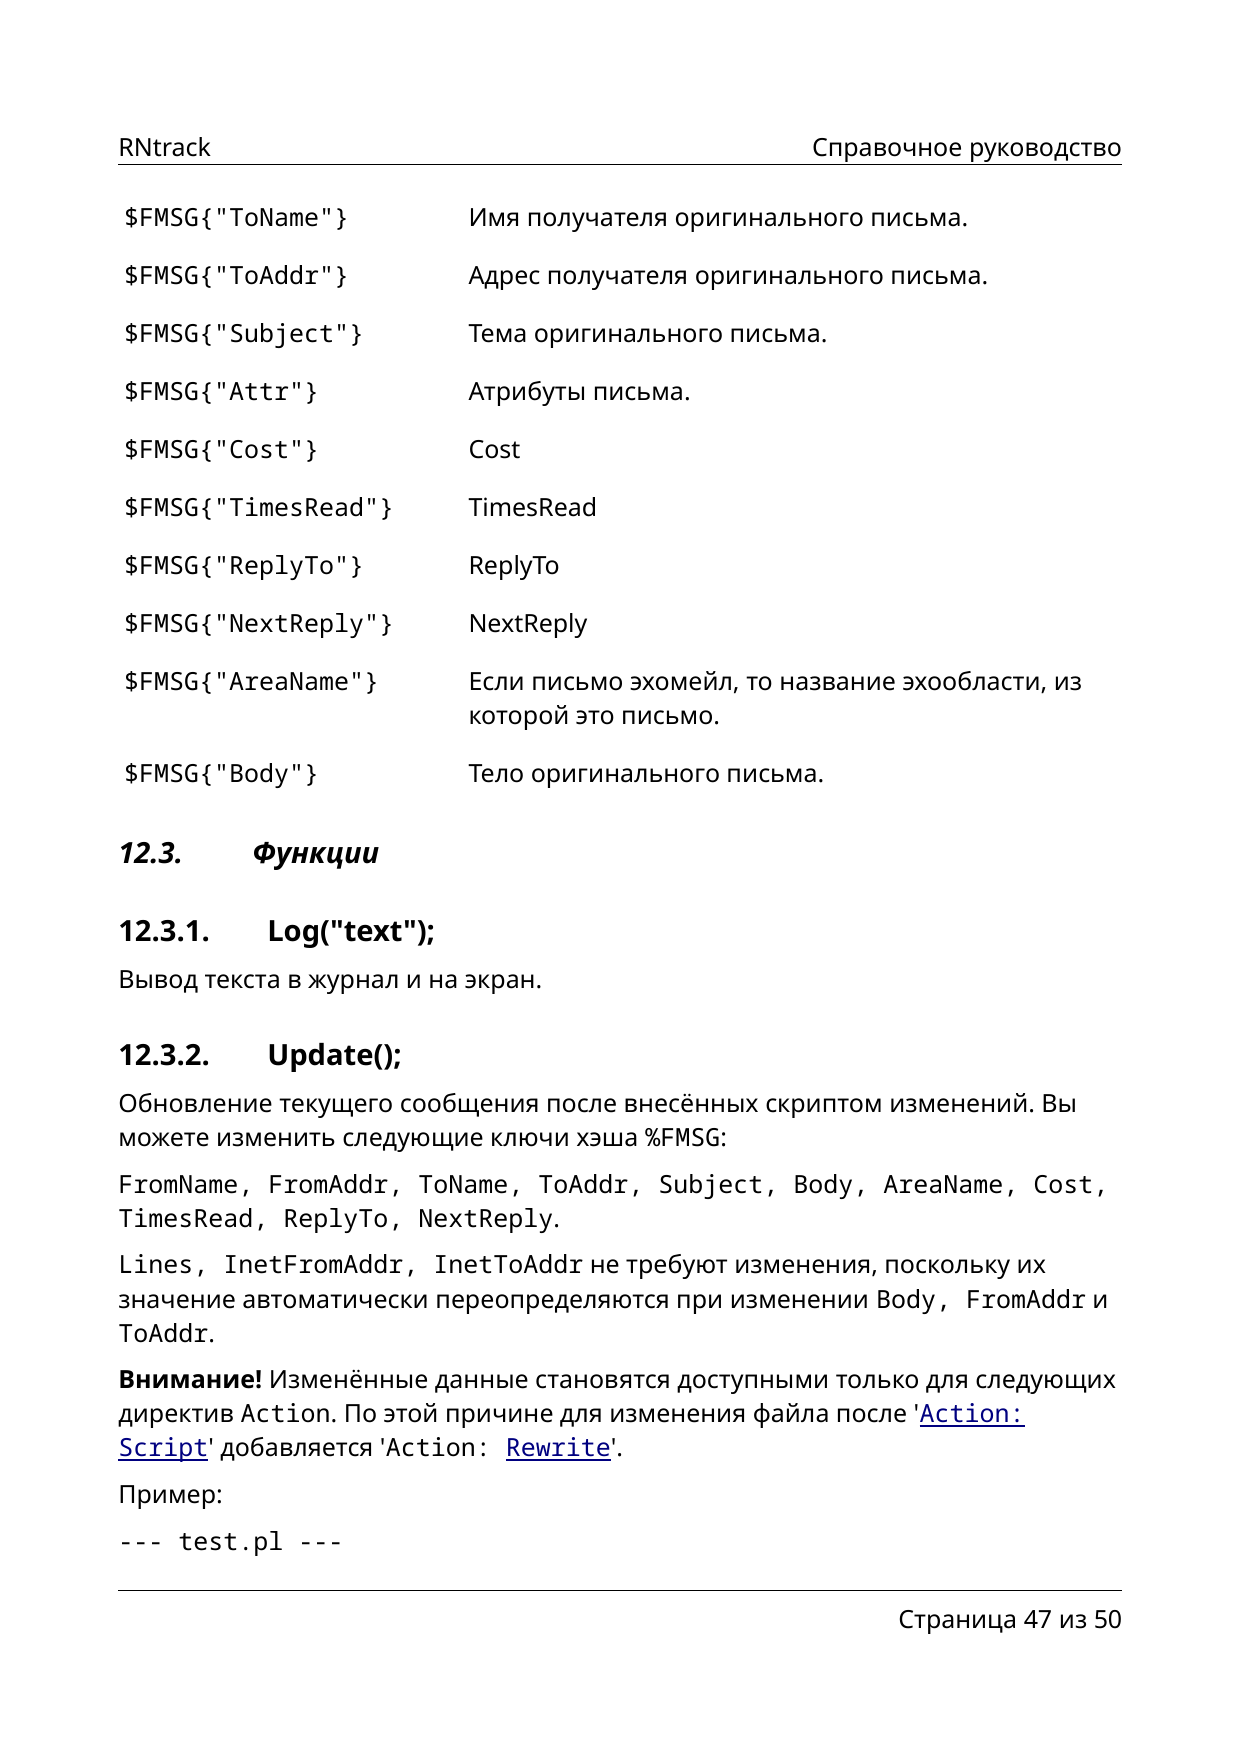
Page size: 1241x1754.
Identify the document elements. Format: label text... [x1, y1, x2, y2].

table_cell Тело оригинального письма. [463, 750, 1122, 808]
table_cell Имя получателя оригинального письма. [463, 194, 1122, 252]
table_cell $FMSG{"ReplyTo"} [118, 542, 462, 600]
table_cell $FMSG{"ToAddr"} [118, 252, 462, 309]
text Обновление текущего сообщения после внесённых скриптом изменений. Вы можете изменить следующие ключи хэша %FMSG: [118, 1086, 1122, 1154]
table_cell $FMSG{"AreaName"} [118, 658, 462, 750]
text --- test.pl [118, 1523, 1122, 1557]
table_cell $FMSG{"Body"} [118, 750, 462, 808]
table_cell Если письмо эхомейл, то название эхообласти, из которой это письмо. [463, 658, 1122, 750]
text Вывод текста в журнал и на экран. [118, 962, 1122, 996]
table_cell $FMSG{"Subject"} [118, 310, 462, 368]
table_cell $FMSG{"Cost"} [118, 426, 462, 484]
table_cell Тема оригинального письма. [463, 310, 1122, 368]
subtitle Функции [118, 833, 1122, 872]
table_cell ReplyTo [463, 542, 1122, 600]
table_cell Cost [463, 426, 1122, 484]
subtitle Update(); [118, 1034, 1122, 1073]
text Внимание! Изменённые данные становятся доступными только для следующих директив Action. По этой причине для изменения файла после 'Action: Script' добавляется 'Action: Rewrite'. [118, 1362, 1122, 1464]
table_cell TimesRead [463, 484, 1122, 542]
text Lines, InetFromAddr, InetToAddr не требуют изменения, поскольку их значение автоматически переопределяются при изменении Body, FromAddr и ToAddr. [118, 1247, 1122, 1349]
table_cell $FMSG{"ToName"} [118, 194, 462, 252]
table_cell Адрес получателя оригинального письма. [463, 252, 1122, 309]
text Пример: [118, 1477, 1122, 1511]
subtitle Log("text"); [118, 910, 1122, 950]
table_cell $FMSG{"TimesRead"} [118, 484, 462, 542]
table_cell NextReply [463, 600, 1122, 658]
table_cell $FMSG{"NextReply"} [118, 600, 462, 658]
table_cell Атрибуты письма. [463, 368, 1122, 426]
text FromName, FromAddr, ToName, ToAddr, Subject, Body, AreaName, Cost, TimesRead, ReplyTo, NextReply. [118, 1167, 1122, 1235]
table_cell $FMSG{"Attr"} [118, 368, 462, 426]
